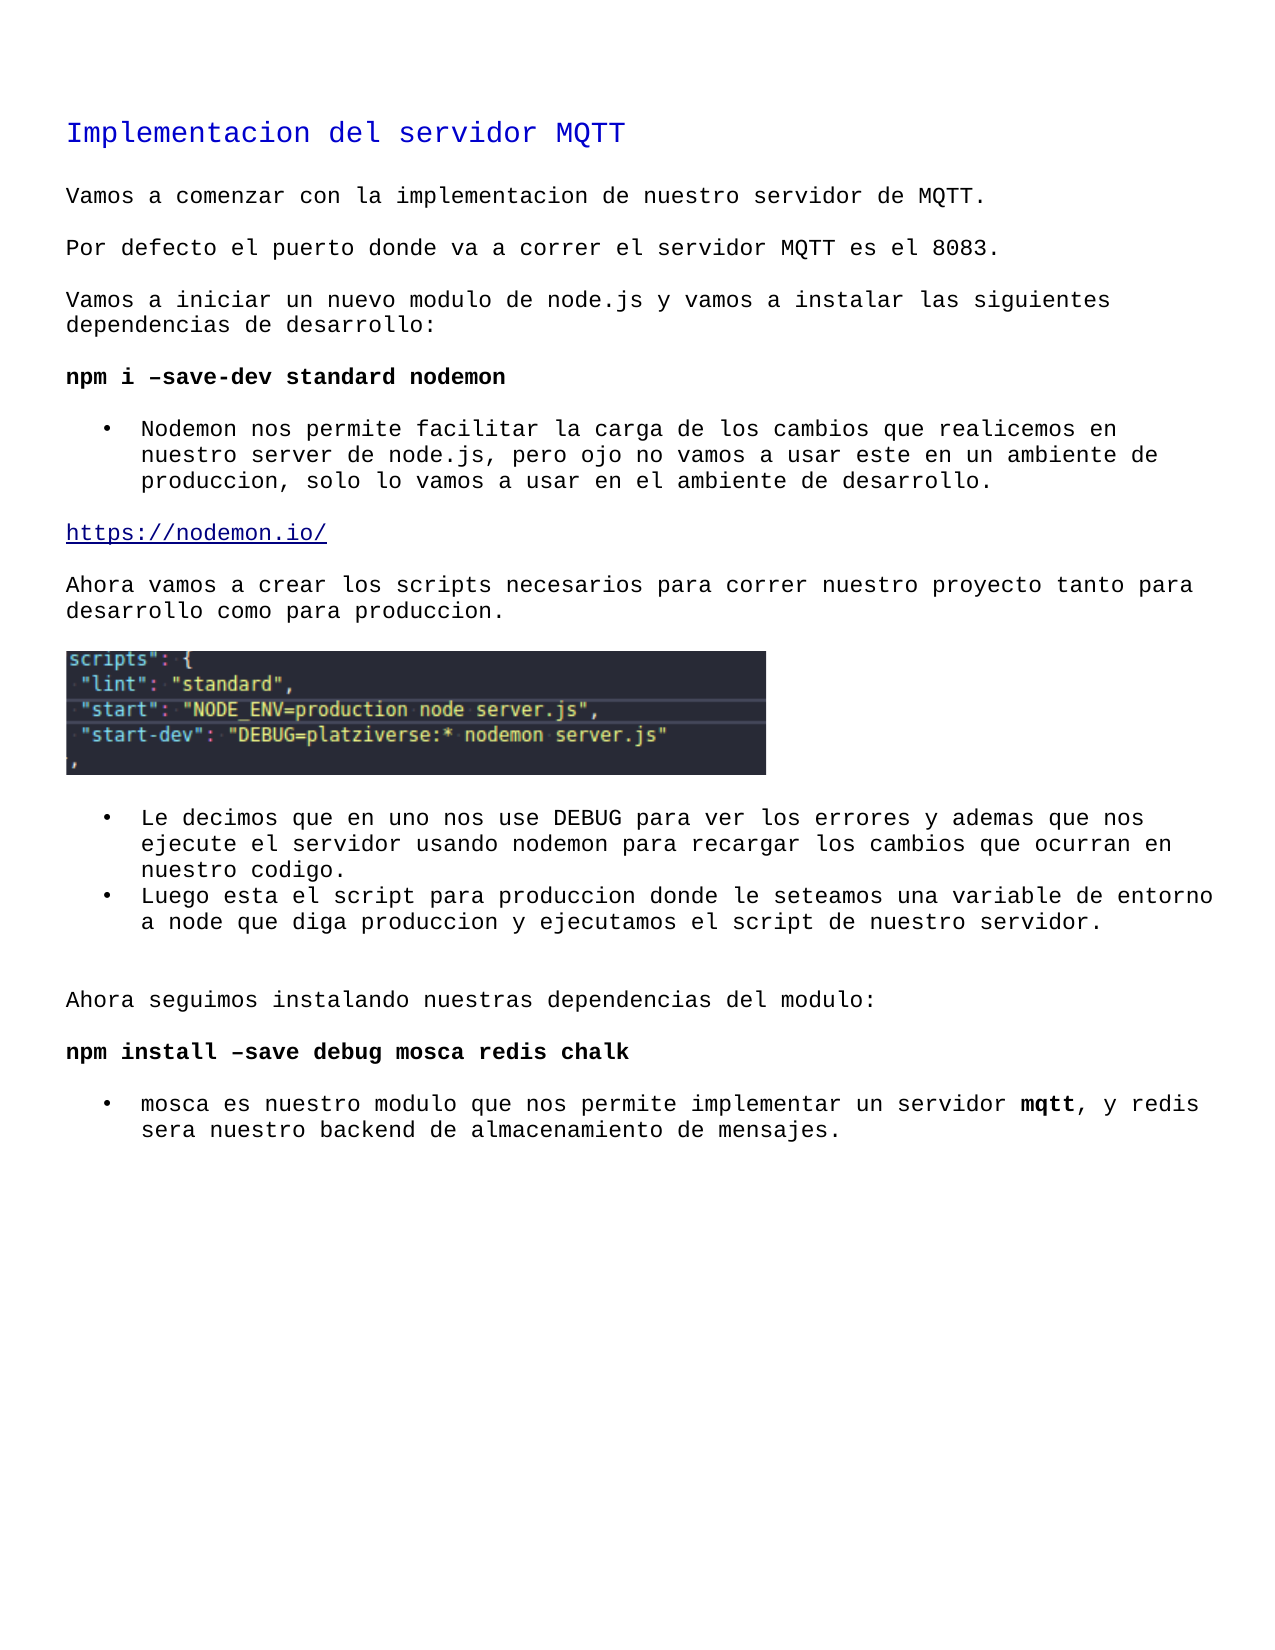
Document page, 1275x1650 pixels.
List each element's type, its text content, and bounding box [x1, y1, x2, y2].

list Le decimos que en uno nos use DEBUG para ver los errores y ademas que nos ejecute el servidor usando nodemon para recargar los cambios que ocurran en nuestro codigo. [103, 807, 1217, 884]
text Implementacion del servidor MQTT [66, 118, 1217, 151]
list mosca es nuestro modulo que nos permite implementar un servidor mqtt, y redis sera nuestro backend de almacenamiento de mensajes. [103, 1092, 1217, 1144]
list Nodemon nos permite facilitar la carga de los cambios que realicemos en nuestro server de node.js, pero ojo no vamos a usar este en un ambiente de produccion, solo lo vamos a usar en el ambiente de desarrollo. [103, 418, 1217, 495]
text https://nodemon.io/ [66, 521, 1217, 547]
list Luego esta el script para produccion donde le seteamos una variable de entorno a node que diga produccion y ejecutamos el script de nuestro servidor. [103, 884, 1217, 936]
text Ahora vamos a crear los scripts necesarios para correr nuestro proyecto tanto para desarrollo como para produccion. [66, 573, 1217, 625]
text npm install –save debug mosca redis chalk [66, 1040, 1217, 1066]
text Por defecto el puerto donde va a correr el servidor MQTT es el 8083. [66, 236, 1217, 262]
text Vamos a comenzar con la implementacion de nuestro servidor de MQTT. [66, 184, 1217, 210]
picture [66, 651, 767, 775]
text npm i –save-dev standard nodemon [66, 366, 1217, 392]
text Vamos a iniciar un nuevo modulo de node.js y vamos a instalar las siguientes dependencias de desarrollo: [66, 288, 1217, 340]
text Ahora seguimos instalando nuestras dependencias del modulo: [66, 988, 1217, 1014]
